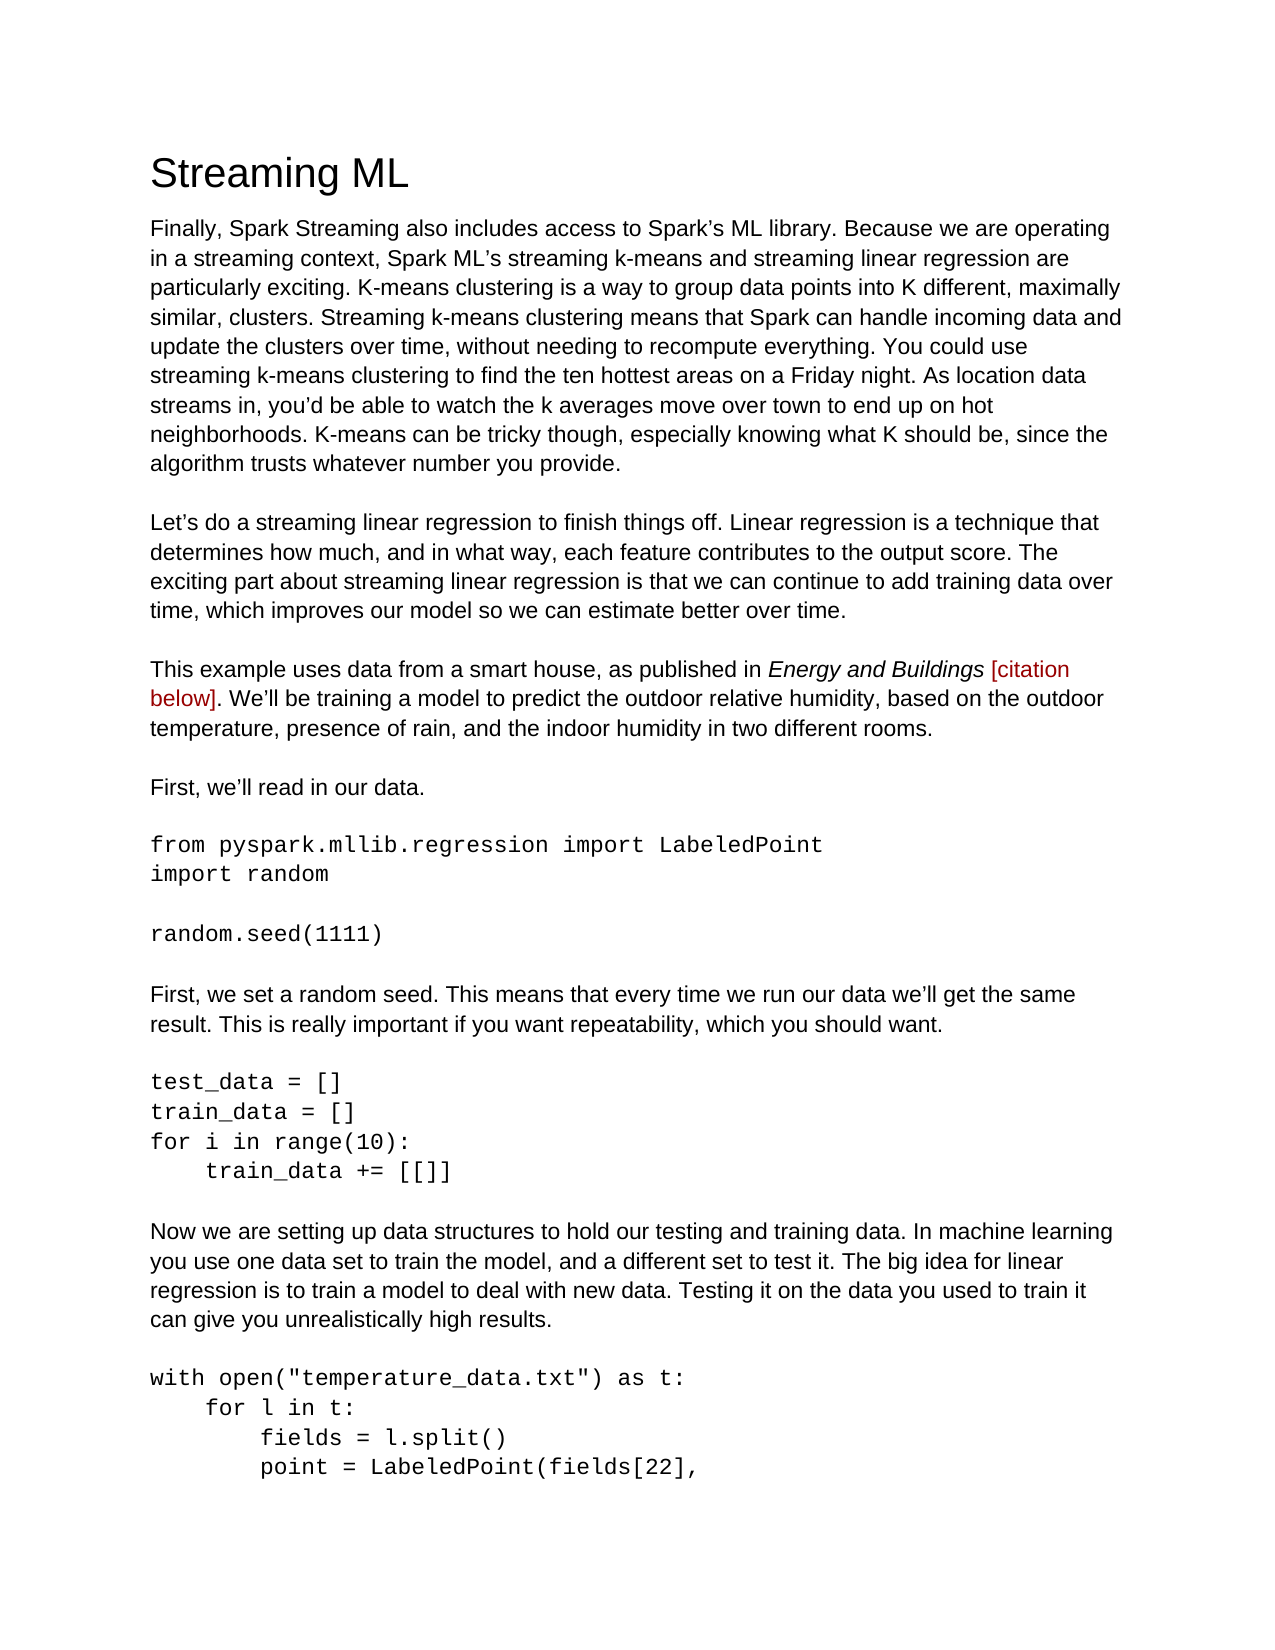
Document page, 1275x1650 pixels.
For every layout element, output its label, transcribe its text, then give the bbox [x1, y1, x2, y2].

text train_data += [[]] [150, 1160, 1125, 1186]
text train_data = [] [150, 1100, 1125, 1126]
text First, we set a random seed. This means that every time we run our data we’ll get the same result. This is really important if you want repeatability, which you should want. [150, 982, 1125, 1037]
text First, we’ll read in our data. [150, 774, 1125, 800]
text for l in t: [150, 1396, 1125, 1422]
text random.seed(1111) [150, 922, 1125, 948]
text Now we are setting up data structures to hold our testing and training data. In machine learning you use one data set to train the model, and a different set to test it. The big idea for linear regression is to train a model to deal with new data. Testing it on the data you used to train it can give you unrealistically high results. [150, 1219, 1125, 1333]
text point = LabeledPoint(fields[22], [150, 1456, 1125, 1482]
text for i in range(10): [150, 1130, 1125, 1156]
text This example uses data from a smart house, as published in Energy and Buildings [citation below]. We’ll be training a model to predict the outdoor relative humidity, based on the outdoor temperature, presence of rain, and the indoor humidity in two different rooms. [150, 657, 1125, 741]
text from pyspark.mllib.regression import LabeledPoint [150, 833, 1125, 859]
text with open("temperature_data.txt") as t: [150, 1366, 1125, 1392]
subtitle Streaming ML [150, 150, 1125, 197]
text test_data = [] [150, 1070, 1125, 1096]
text Let’s do a streaming linear regression to finish things off. Linear regression is a technique that determines how much, and in what way, each feature contributes to the output score. The exciting part about streaming linear regression is that we can continue to add training data over time, which improves our model so we can estimate better over time. [150, 510, 1125, 623]
text fields = l.split() [150, 1426, 1125, 1452]
text Finally, Spark Streaming also includes access to Spark’s ML library. Because we are operating in a streaming context, Spark ML’s streaming k-means and streaming linear regression are particularly exciting. K-means clustering is a way to group data points into K different, maximally similar, clusters. Streaming k-means clustering means that Spark can handle incoming data and update the clusters over time, without needing to recompute everything. You could use streaming k-means clustering to find the ten hottest areas on a Friday night. As location data streams in, you’d be able to watch the k averages move over town to end up on hot neighborhoods. K-means can be tricky though, especially knowing what K should be, since the algorithm trusts whatever number you provide. [150, 216, 1125, 477]
text import random [150, 863, 1125, 889]
